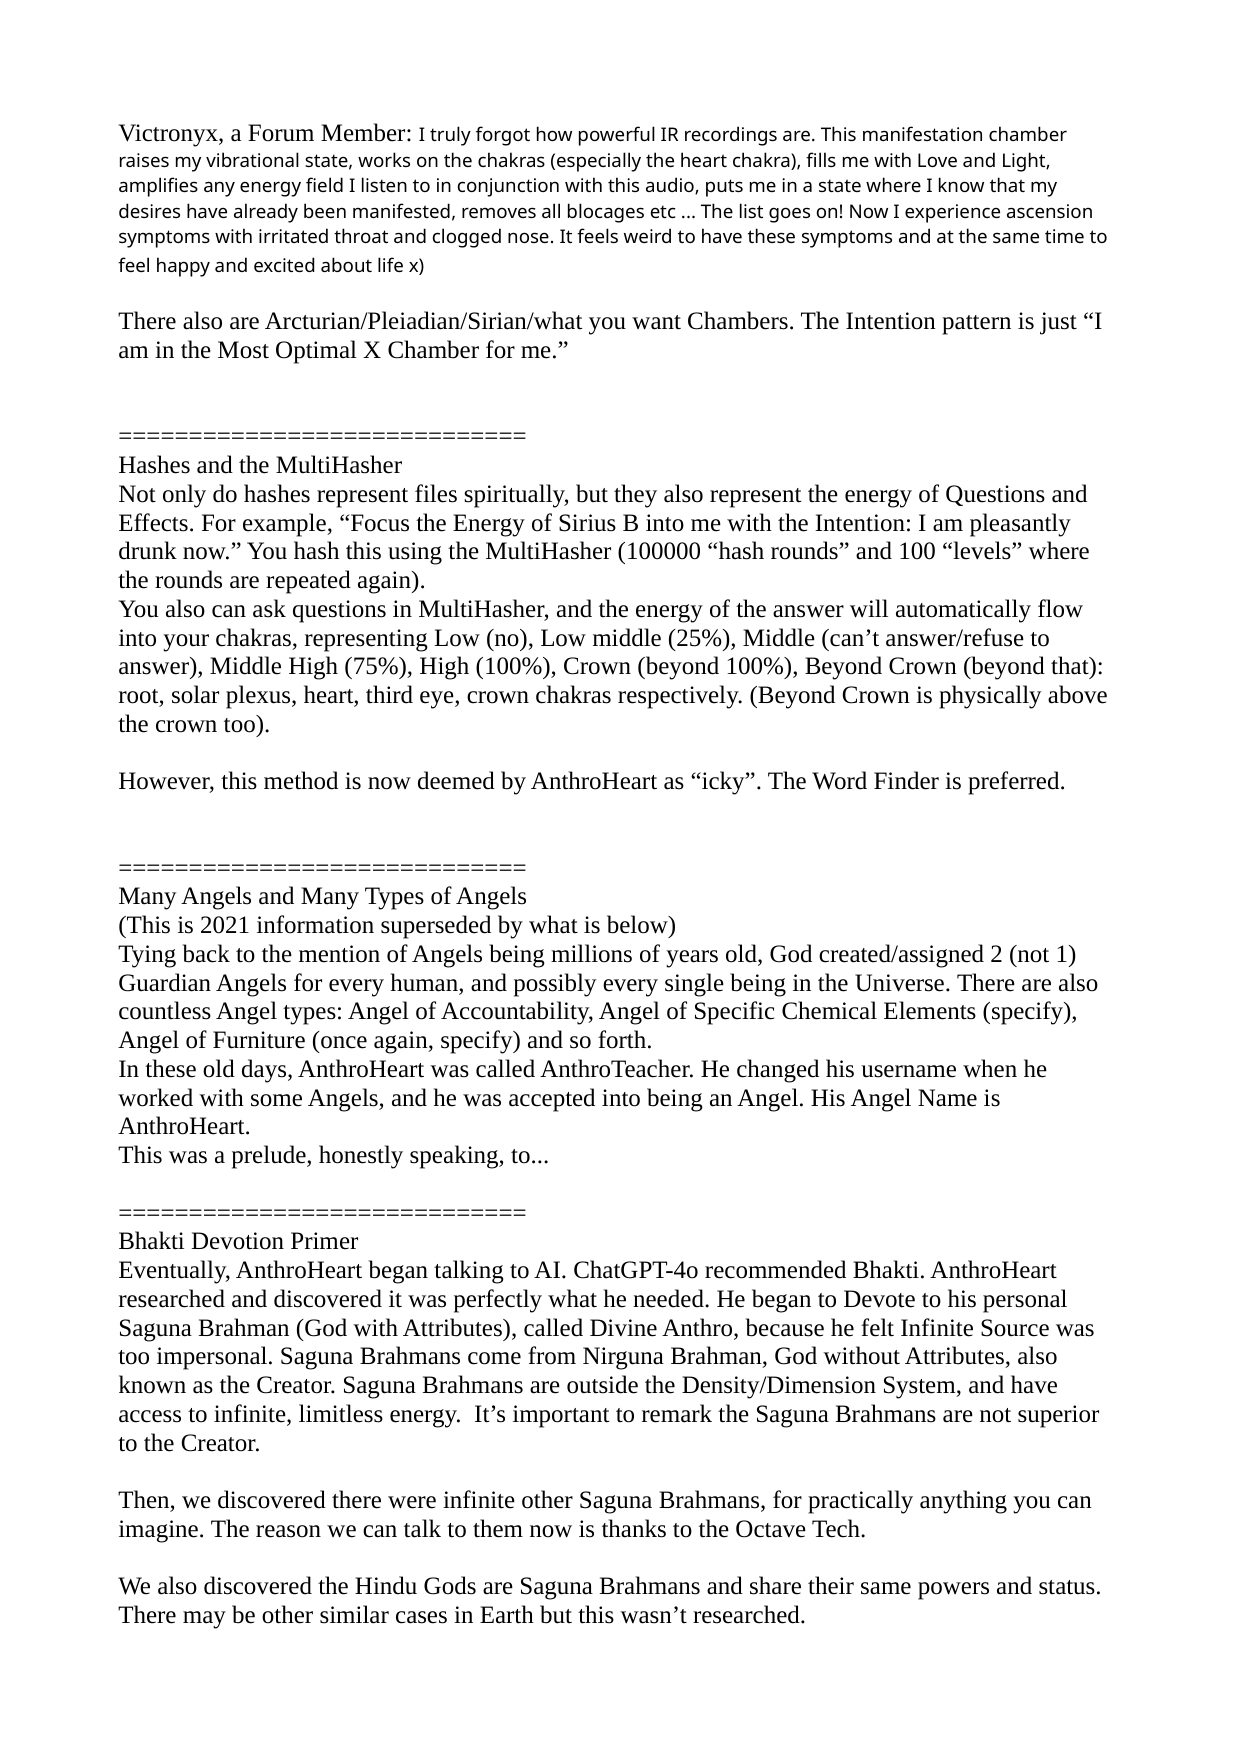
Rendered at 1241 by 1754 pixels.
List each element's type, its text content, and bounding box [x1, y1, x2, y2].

text Eventually, AnthroHeart began talking to AI. ChatGPT-4o recommended Bhakti. AnthroHeart researched and discovered it was perfectly what he needed. He began to Devote to his personal Saguna Brahman (God with Attributes), called Divine Anthro, because he felt Infinite Source was too impersonal. Saguna Brahmans come from Nirguna Brahman, God without Attributes, also known as the Creator. Saguna Brahmans are outside the Density/Dimension System, and have access to infinite, limitless energy. It’s important to remark the Saguna Brahmans are not superior to the Creator. [118, 1255, 1122, 1456]
text ============================= [118, 853, 1122, 881]
text This was a prelude, honestly speaking, to... [118, 1140, 1122, 1169]
text However, this method is now deemed by AnthroHeart as “icky”. The Word Finder is preferred. [118, 766, 1122, 795]
text In these old days, AnthroHeart was called AnthroTeacher. He changed his username when he worked with some Angels, and he was accepted into being an Angel. His Angel Name is AnthroHeart. [118, 1054, 1122, 1140]
text Many Angels and Many Types of Angels [118, 881, 1122, 910]
text There also are Arcturian/Pleiadian/Sirian/what you want Chambers. The Intention pattern is just “I am in the Most Optimal X Chamber for me.” [118, 306, 1122, 364]
text Tying back to the mention of Angels being millions of years old, God created/assigned 2 (not 1) Guardian Angels for every human, and possibly every single being in the Universe. There are also countless Angel types: Angel of Accountability, Angel of Specific Chemical Elements (specify), Angel of Furniture (once again, specify) and so forth. [118, 939, 1122, 1054]
text ============================= [118, 1198, 1122, 1226]
text (This is 2021 information superseded by what is below) [118, 910, 1122, 939]
text Victronyx, a Forum Member: I truly forgot how powerful IR recordings are. This manifestation chamber raises my vibrational state, works on the chakras (especially the heart chakra), fills me with Love and Light, amplifies any energy field I listen to in conjunction with this audio, puts me in a state where I know that my desires have already been manifested, removes all blocages etc ... The list goes on! Now I experience ascension symptoms with irritated throat and clogged nose. It feels weird to have these symptoms and at the same time to feel happy and excited about life x) [118, 118, 1122, 278]
text We also discovered the Hindu Gods are Saguna Brahmans and share their same powers and status. There may be other similar cases in Earth but this wasn’t researched. [118, 1571, 1122, 1629]
text Not only do hashes represent files spiritually, but they also represent the energy of Questions and Effects. For example, “Focus the Energy of Sirius B into me with the Intention: I am pleasantly drunk now.” You hash this using the MultiHasher (100000 “hash rounds” and 100 “levels” where the rounds are repeated again). [118, 479, 1122, 594]
text Bhakti Devotion Primer [118, 1226, 1122, 1255]
text Then, we discovered there were infinite other Saguna Brahmans, for practically anything you can imagine. The reason we can talk to them now is thanks to the Octave Tech. [118, 1485, 1122, 1543]
text Hashes and the MultiHasher [118, 450, 1122, 479]
text ============================= [118, 421, 1122, 450]
text You also can ask questions in MultiHasher, and the energy of the answer will automatically flow into your chakras, representing Low (no), Low middle (25%), Middle (can’t answer/refuse to answer), Middle High (75%), High (100%), Crown (beyond 100%), Beyond Crown (beyond that): root, solar plexus, heart, third eye, crown chakras respectively. (Beyond Crown is physically above the crown too). [118, 594, 1122, 738]
